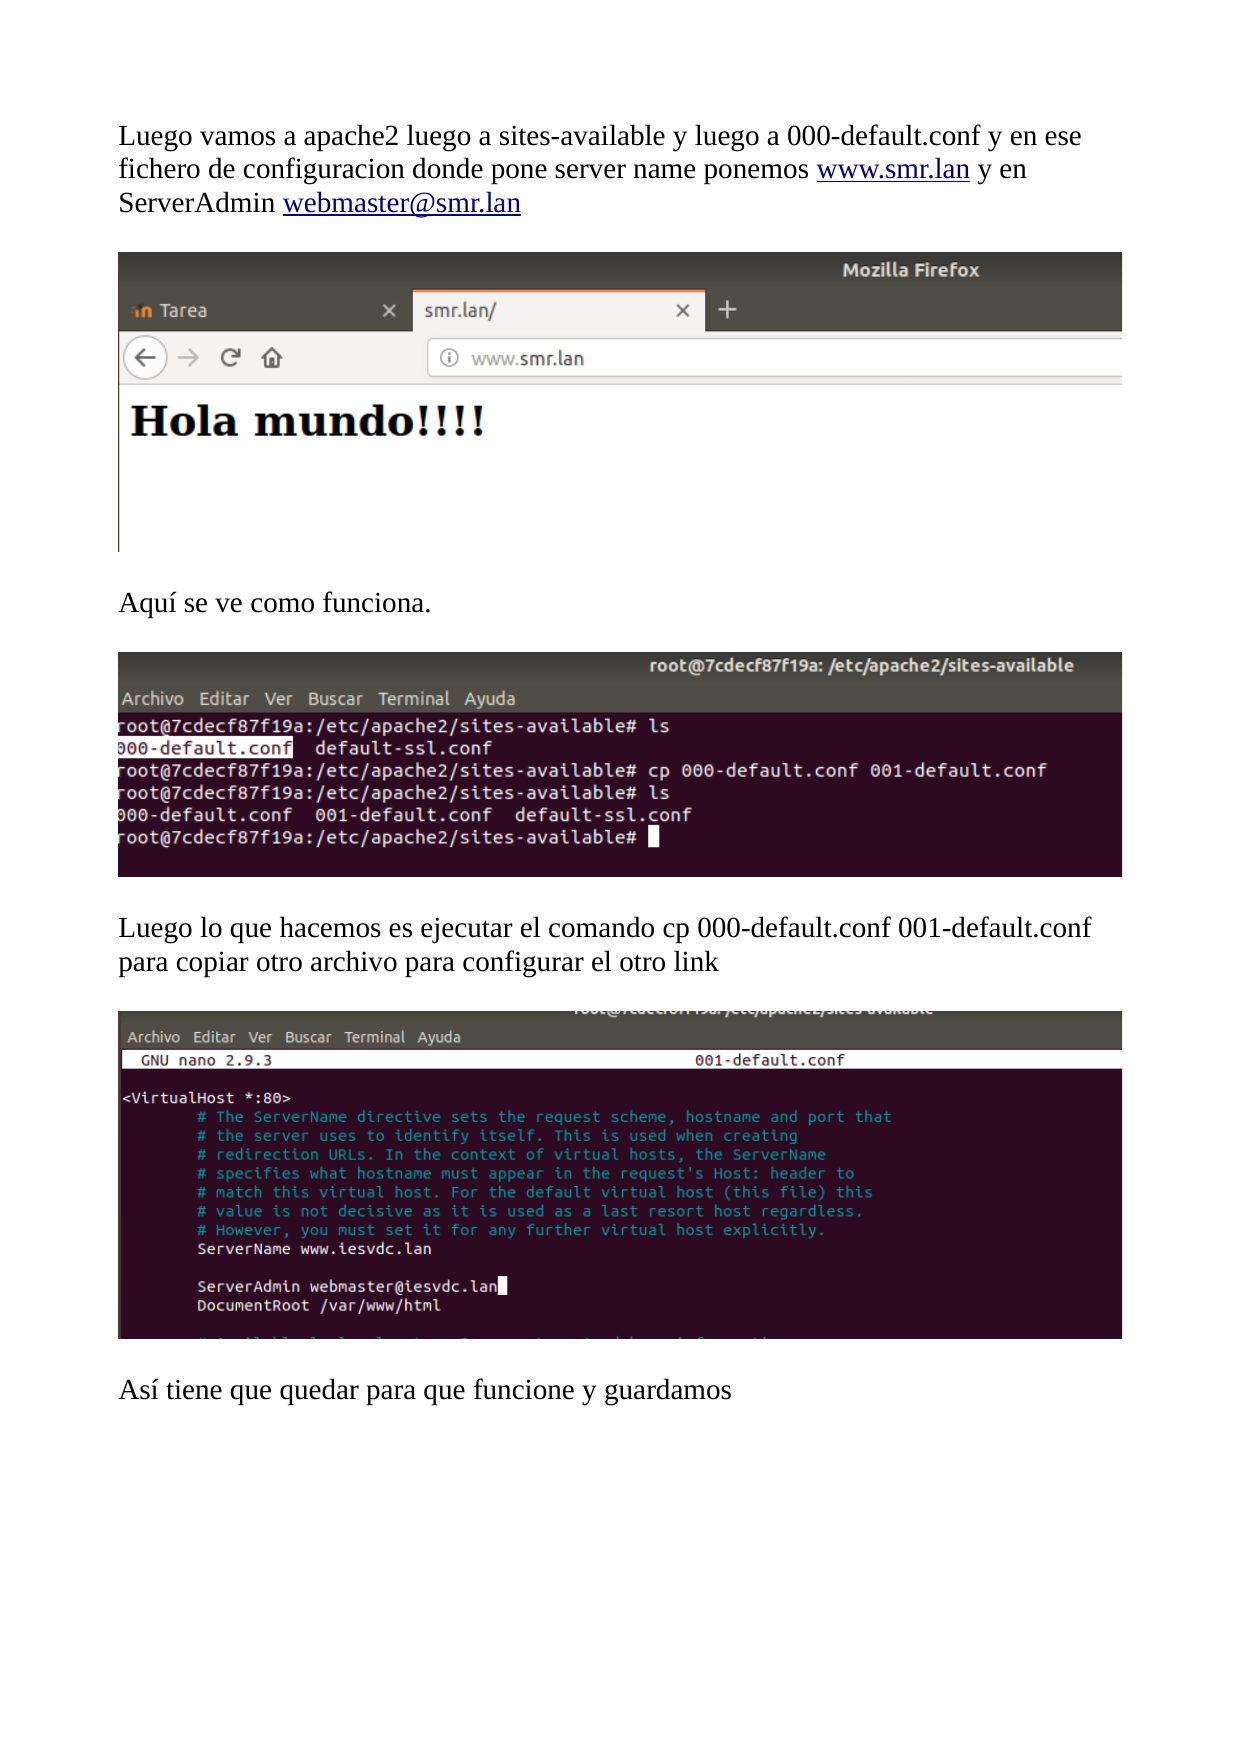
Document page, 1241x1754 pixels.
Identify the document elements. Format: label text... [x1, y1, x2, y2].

picture [118, 652, 1123, 877]
picture [118, 252, 1123, 552]
text Luego lo que hacemos es ejecutar el comando cp 000-default.conf 001-default.conf para copiar otro archivo para configurar el otro link [118, 910, 1122, 977]
text Luego vamos a apache2 luego a sites-available y luego a 000-default.conf y en ese fichero de configuracion donde pone server name ponemos www.smr.lan y en ServerAdmin webmaster@smr.lan [118, 118, 1122, 219]
picture [118, 1011, 1123, 1339]
text Aquí se ve como funciona. [118, 586, 1122, 619]
text Así tiene que quedar para que funcione y guardamos [118, 1372, 1122, 1405]
